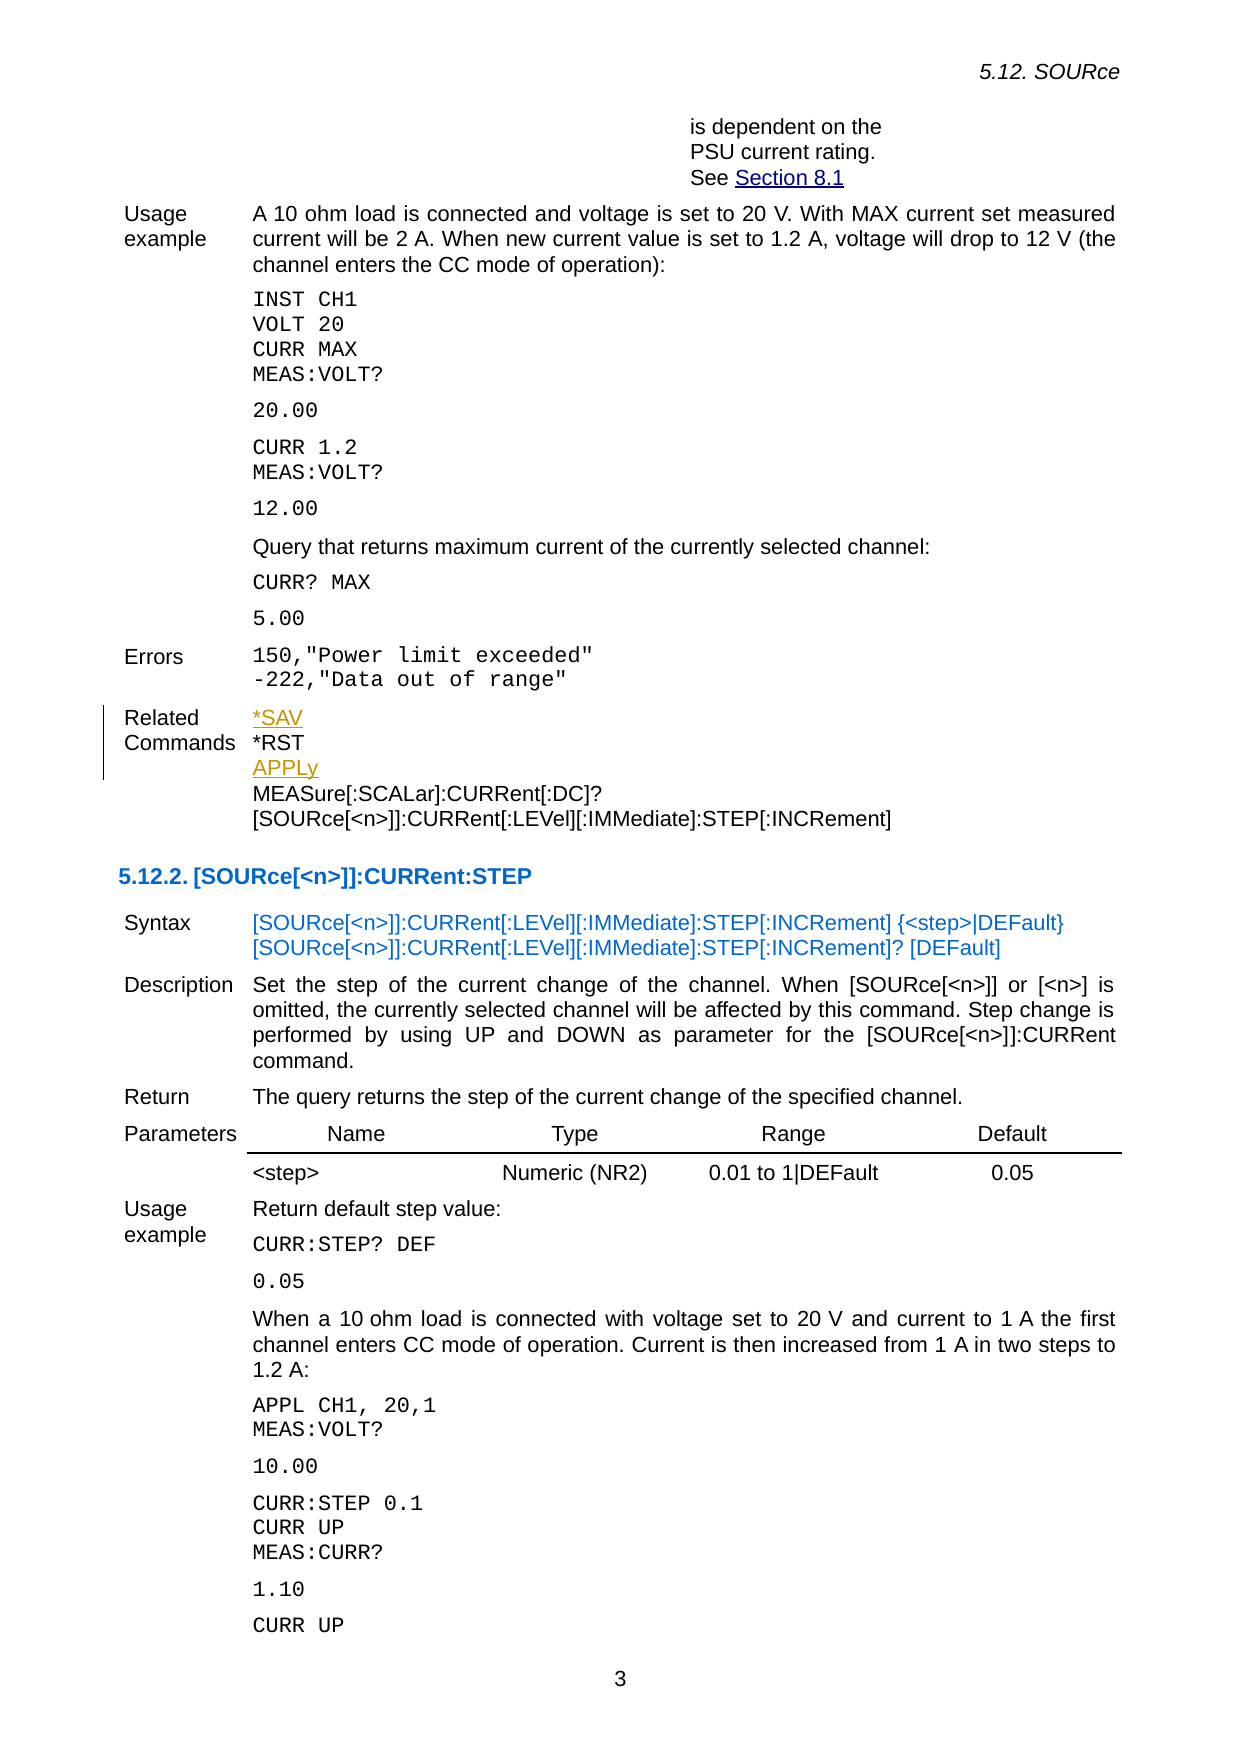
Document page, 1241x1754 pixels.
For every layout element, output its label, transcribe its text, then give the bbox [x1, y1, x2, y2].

table_cell Errors [118, 638, 247, 699]
table_cell 0.05 [903, 1154, 1122, 1191]
table_cell Parameters [118, 1115, 247, 1191]
table_cell [118, 106, 247, 195]
table_cell Usage example [118, 1191, 247, 1645]
table_cell The query returns the step of the current change of the specified channel. [247, 1079, 1122, 1115]
table_cell Numeric (NR2) [465, 1154, 684, 1191]
table_cell is dependent on the PSU current rating. See Section 8.1 [684, 106, 914, 195]
table_cell Type [465, 1115, 684, 1152]
table_cell Usage example [118, 195, 247, 638]
table_cell 0.01 to 1|DEFault [684, 1154, 903, 1191]
table_cell Default [903, 1115, 1122, 1152]
table_cell [465, 106, 684, 195]
table_cell Set the step of the current change of the channel. When [SOURce[<n>]] or [<n>] is omitted, the currently selected channel will be affected by this command. Step change is performed by using UP and DOWN as parameter for the [SOURce[<n>]]:CURRent command. [247, 966, 1122, 1078]
table_cell Range [684, 1115, 903, 1152]
table_cell [914, 106, 1122, 195]
table_cell *SAV *RST APPLy MEASure[:SCALar]:CURRent[:DC]? [SOURce[<n>]]:CURRent[:LEVel][:IMMediate]:STEP[:INCRement] [247, 699, 1122, 837]
table_cell Return [118, 1079, 247, 1115]
table_cell Return default step value: CURR:STEP? DEF 0.05 When a 10 ohm load is connected with voltage set to 20 V and current to 1 A the first channel enters CC mode of operation. Current is then increased from 1 A in two steps to 1.2 A: APPL CH1, 20,1 MEAS:VOLT? 10.00 CURR:STEP 0.1 CURR UP MEAS:CURR? 1.10 CURR UP [247, 1191, 1122, 1645]
table_cell Description [118, 966, 247, 1078]
subtitle [SOURce[<n>]]:CURRent:STEP [118, 863, 1122, 889]
table_cell Related Commands [118, 699, 247, 837]
table_header Syntax [118, 904, 247, 966]
table_cell [247, 106, 465, 195]
table_cell 150,"Power limit exceeded" -222,"Data out of range" [247, 638, 1122, 699]
table_header [SOURce[<n>]]:CURRent[:LEVel][:IMMediate]:STEP[:INCRement] {<step>|DEFault} [SOURce[<n>]]:CURRent[:LEVel][:IMMediate]:STEP[:INCRement]? [DEFault] [247, 904, 1122, 966]
table_cell <step> [247, 1154, 465, 1191]
table_cell Name [247, 1115, 465, 1152]
table_cell A 10 ohm load is connected and voltage is set to 20 V. With MAX current set measured current will be 2 A. When new current value is set to 1.2 A, voltage will drop to 12 V (the channel enters the CC mode of operation): INST CH1 VOLT 20 CURR MAX MEAS:VOLT? 20.00 CURR 1.2 MEAS:VOLT? 12.00 Query that returns maximum current of the currently selected channel: CURR? MAX 5.00 [247, 195, 1122, 638]
